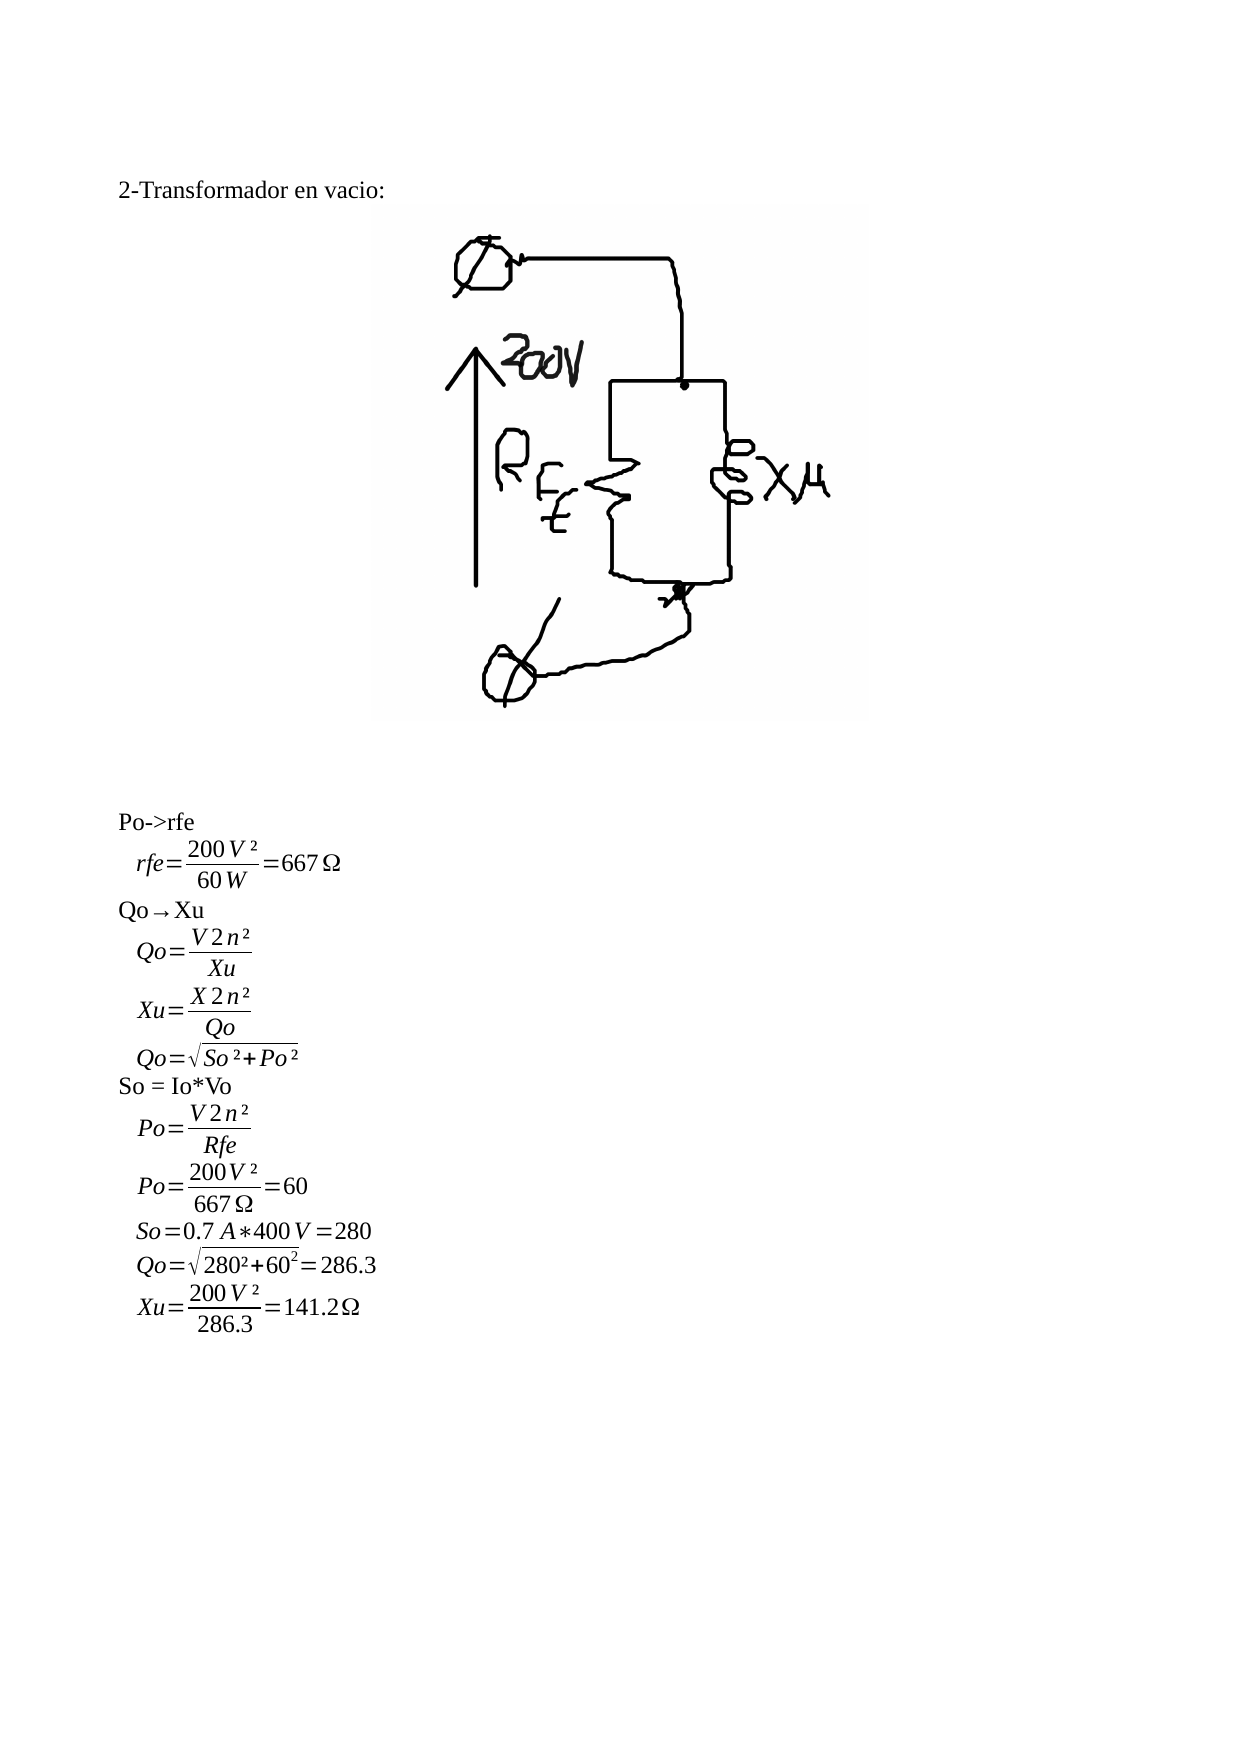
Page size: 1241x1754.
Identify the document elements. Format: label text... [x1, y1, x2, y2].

text Po->rfe Qo→Xu [118, 204, 1122, 923]
text 2-Transformador en vacio: [118, 176, 1122, 204]
text So = Io*Vo [118, 1071, 1122, 1100]
picture [371, 204, 870, 721]
